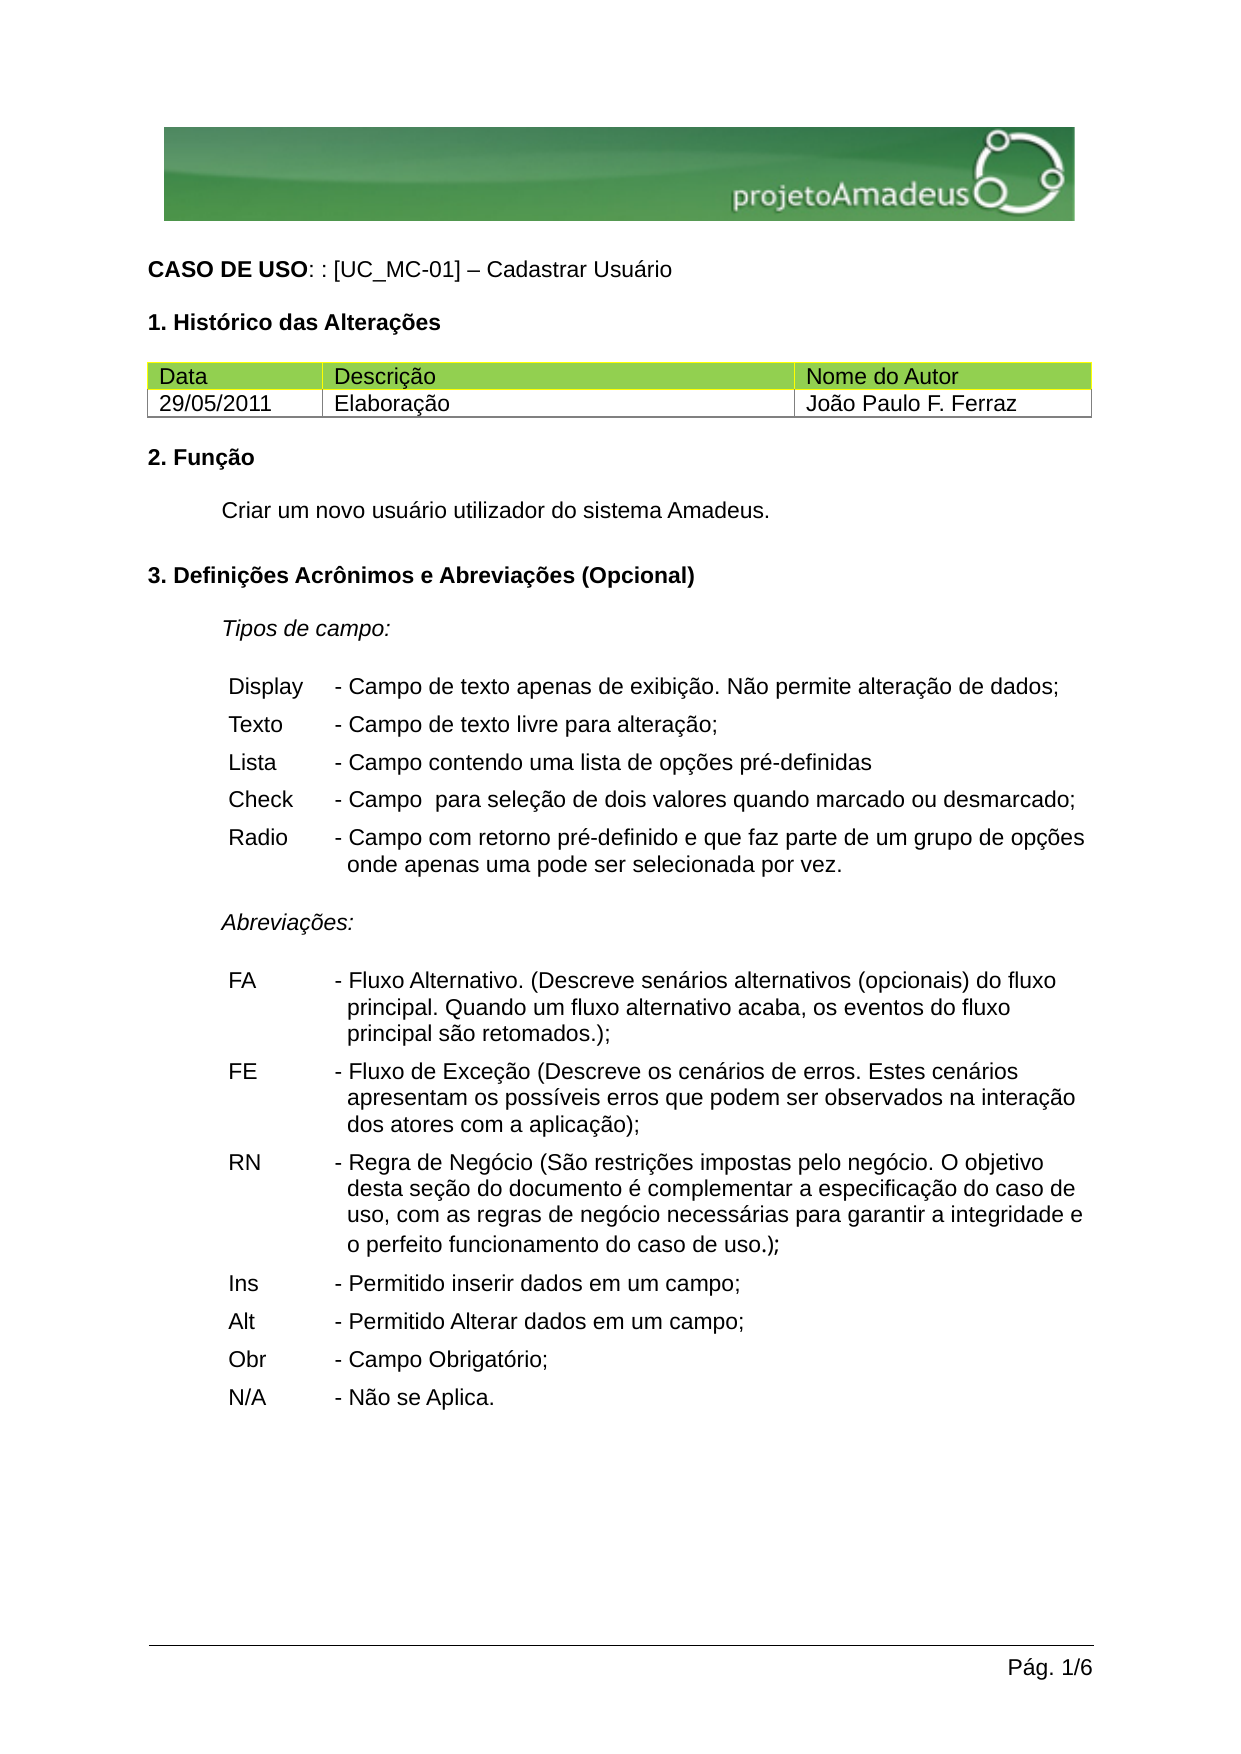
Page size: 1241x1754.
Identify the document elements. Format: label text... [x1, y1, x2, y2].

table_cell Check [224, 781, 329, 818]
table_header FA [224, 962, 329, 1052]
table_cell - Regra de Negócio (São restrições impostas pelo negócio. O objetivo desta seção do documento é complementar a especificação do caso de uso, com as regras de negócio necessárias para garantir a integridade e o perfeito funcionamento do caso de uso.); [330, 1143, 1092, 1264]
table_cell - Campo de texto livre para alteração; [330, 705, 1092, 743]
text 3. Definições Acrônimos e Abreviações (Opcional) [148, 562, 1093, 588]
table_cell N/A [224, 1378, 329, 1416]
text Tipos de campo: [148, 614, 1093, 641]
table_cell - Não se Aplica. [330, 1378, 1092, 1416]
table_cell - Permitido inserir dados em um campo; [330, 1265, 1092, 1302]
table_header Descrição [323, 363, 794, 389]
table_header Data [148, 363, 322, 389]
table_header - Fluxo Alternativo. (Descreve senários alternativos (opcionais) do fluxo principal. Quando um fluxo alternativo acaba, os eventos do fluxo principal são retomados.); [330, 962, 1092, 1052]
table_cell João Paulo F. Ferraz [795, 390, 1091, 416]
table_header - Campo de texto apenas de exibição. Não permite alteração de dados; [330, 667, 1092, 705]
table_cell - Campo para seleção de dois valores quando marcado ou desmarcado; [330, 781, 1092, 818]
table_cell Alt [224, 1302, 329, 1340]
table_cell - Campo com retorno pré-definido e que faz parte de um grupo de opções onde apenas uma pode ser selecionada por vez. [330, 819, 1092, 883]
text CASO DE USO: : [UC_MC-01] – Cadastrar Usuário [148, 256, 1093, 283]
table_cell - Campo Obrigatório; [330, 1340, 1092, 1378]
picture [164, 127, 1075, 221]
text Abreviações: [148, 909, 1093, 935]
table_cell Texto [224, 705, 329, 743]
text Criar um novo usuário utilizador do sistema Amadeus. [148, 497, 1093, 523]
text 1. Histórico das Alterações [148, 309, 1093, 335]
table_header Nome do Autor [795, 363, 1091, 389]
table_cell - Fluxo de Exceção (Descreve os cenários de erros. Estes cenários apresentam os possíveis erros que podem ser observados na interação dos atores com a aplicação); [330, 1052, 1092, 1143]
table_cell RN [224, 1143, 329, 1264]
table_cell Elaboração [323, 390, 794, 416]
table_cell Radio [224, 819, 329, 883]
table_cell - Campo contendo uma lista de opções pré-definidas [330, 743, 1092, 781]
table_cell 29/05/2011 [148, 390, 322, 416]
table_header Display [224, 667, 329, 705]
table_cell Obr [224, 1340, 329, 1378]
table_cell Lista [224, 743, 329, 781]
text 2. Função [148, 444, 1093, 470]
table_cell FE [224, 1052, 329, 1143]
table_cell - Permitido Alterar dados em um campo; [330, 1302, 1092, 1340]
table_cell Ins [224, 1265, 329, 1302]
